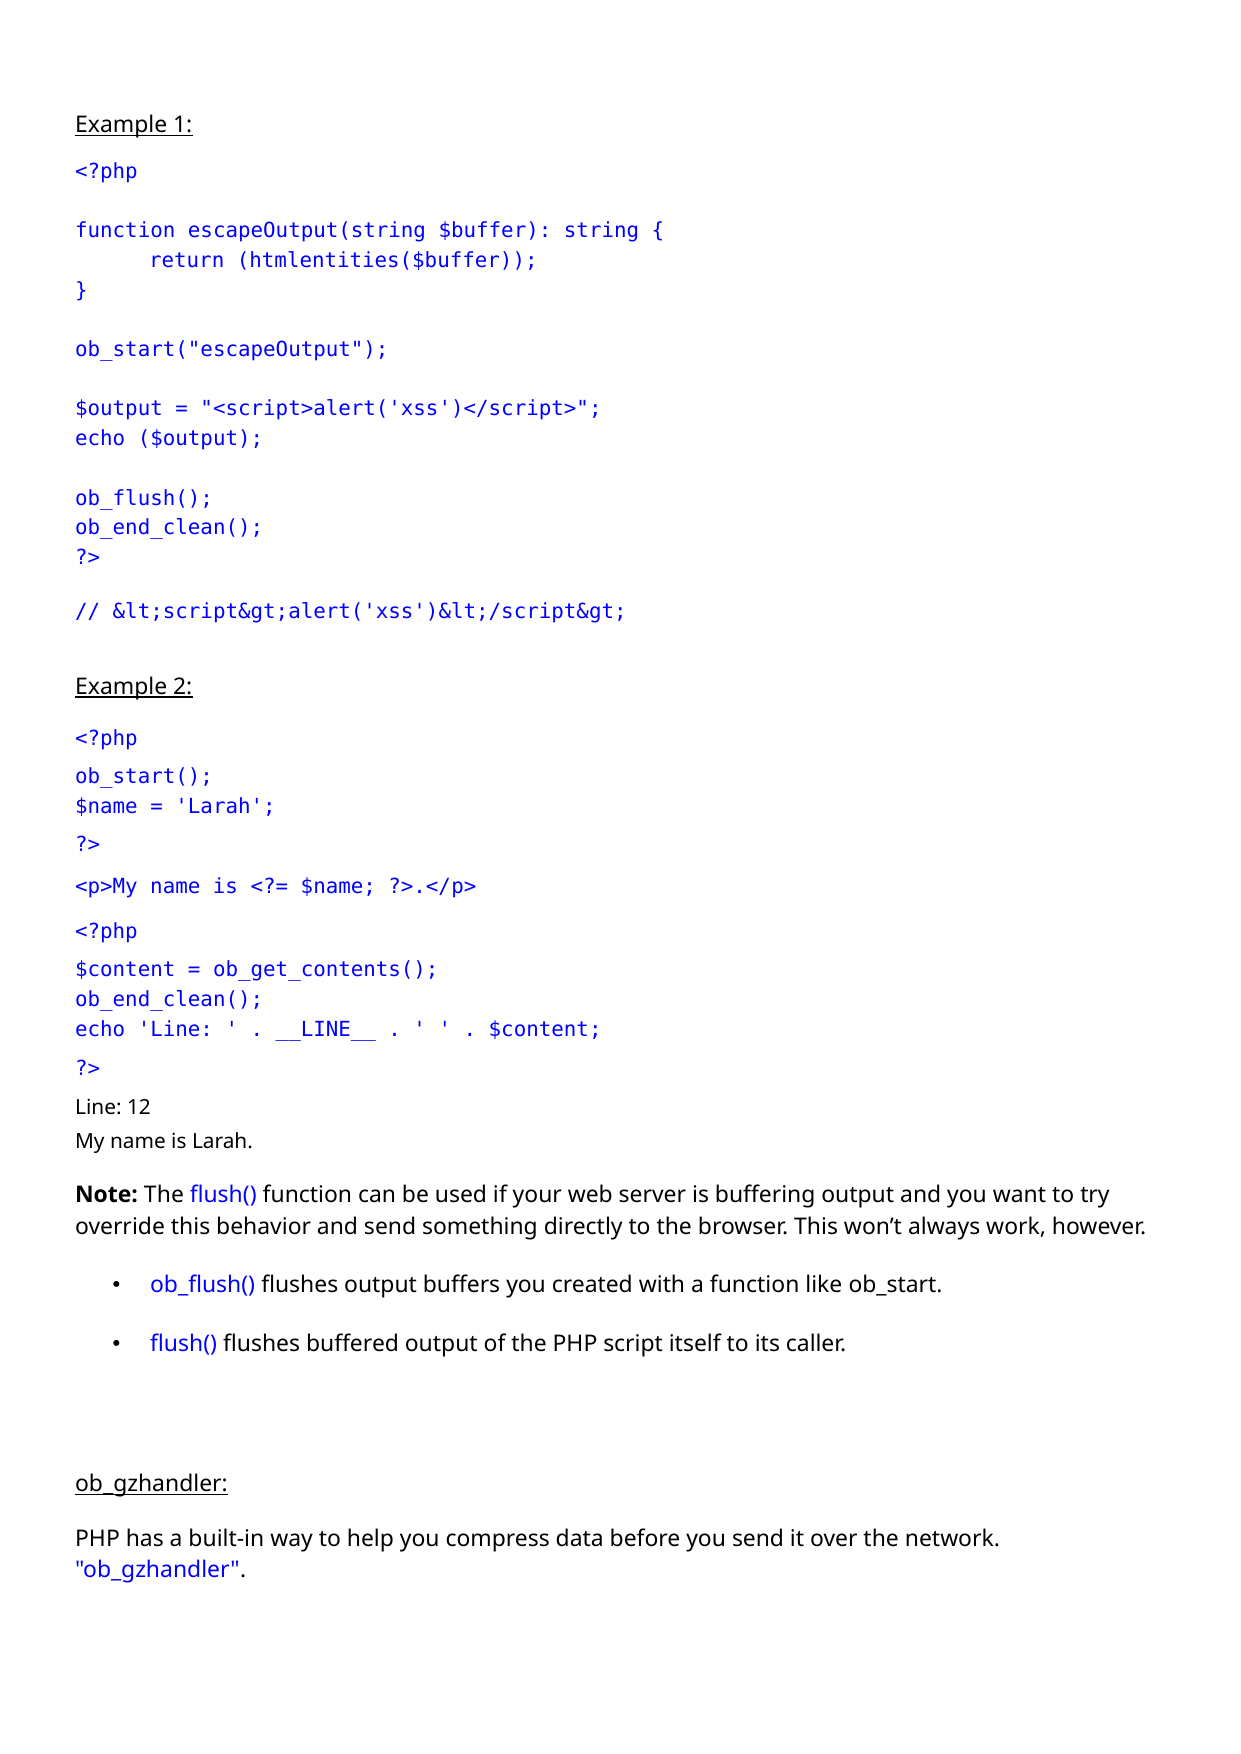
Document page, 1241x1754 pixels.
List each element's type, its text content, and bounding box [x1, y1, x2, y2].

text Note: The flush() function can be used if your web server is buffering output and you want to try override this behavior and send something directly to the browser. This won’t always work, however. [75, 1178, 1166, 1241]
list flush() flushes buffered output of the PHP script itself to its caller. [112, 1327, 1166, 1359]
text <p>My name is <?= $name; ?>.</p> [75, 869, 1166, 898]
text ?> [75, 1050, 1166, 1080]
text My name is Larah. [75, 1126, 1166, 1155]
text function escapeOutput(string $buffer): string { [75, 213, 1166, 243]
text ob_start("escapeOutput"); [75, 332, 1166, 361]
text $content = ob_get_contents(); [75, 952, 1166, 982]
text echo 'Line: ' . __LINE__ . ' ' . $content; [75, 1011, 1166, 1041]
text return (htmlentities($buffer)); [75, 243, 1166, 272]
list ob_flush() flushes output buffers you created with a function like ob_start. [112, 1268, 1166, 1299]
text echo ($output); [75, 421, 1166, 450]
text Example 1: [75, 75, 1166, 140]
text ob_flush(); [75, 480, 1166, 510]
text ?> [75, 539, 1166, 569]
text Example 2: [75, 669, 1166, 701]
text $output = "<script>alert('xss')</script>"; [75, 391, 1166, 421]
text $name = 'Larah'; [75, 788, 1166, 818]
text Line: 12 [75, 1092, 1166, 1120]
text ob_end_clean(); [75, 982, 1166, 1011]
text ?> [75, 827, 1166, 857]
text <?php [75, 159, 1166, 183]
text // &lt;script&gt;alert('xss')&lt;/script&gt; [75, 599, 1166, 623]
text ob_gzhandler: [75, 1467, 1166, 1498]
text ob_end_clean(); [75, 510, 1166, 539]
text } [75, 272, 1166, 302]
text <?php [75, 913, 1166, 943]
text PHP has a built-in way to help you compress data before you send it over the network. "ob_gzhandler". [75, 1522, 1166, 1585]
text ob_start(); [75, 759, 1166, 788]
text <?php [75, 720, 1166, 750]
